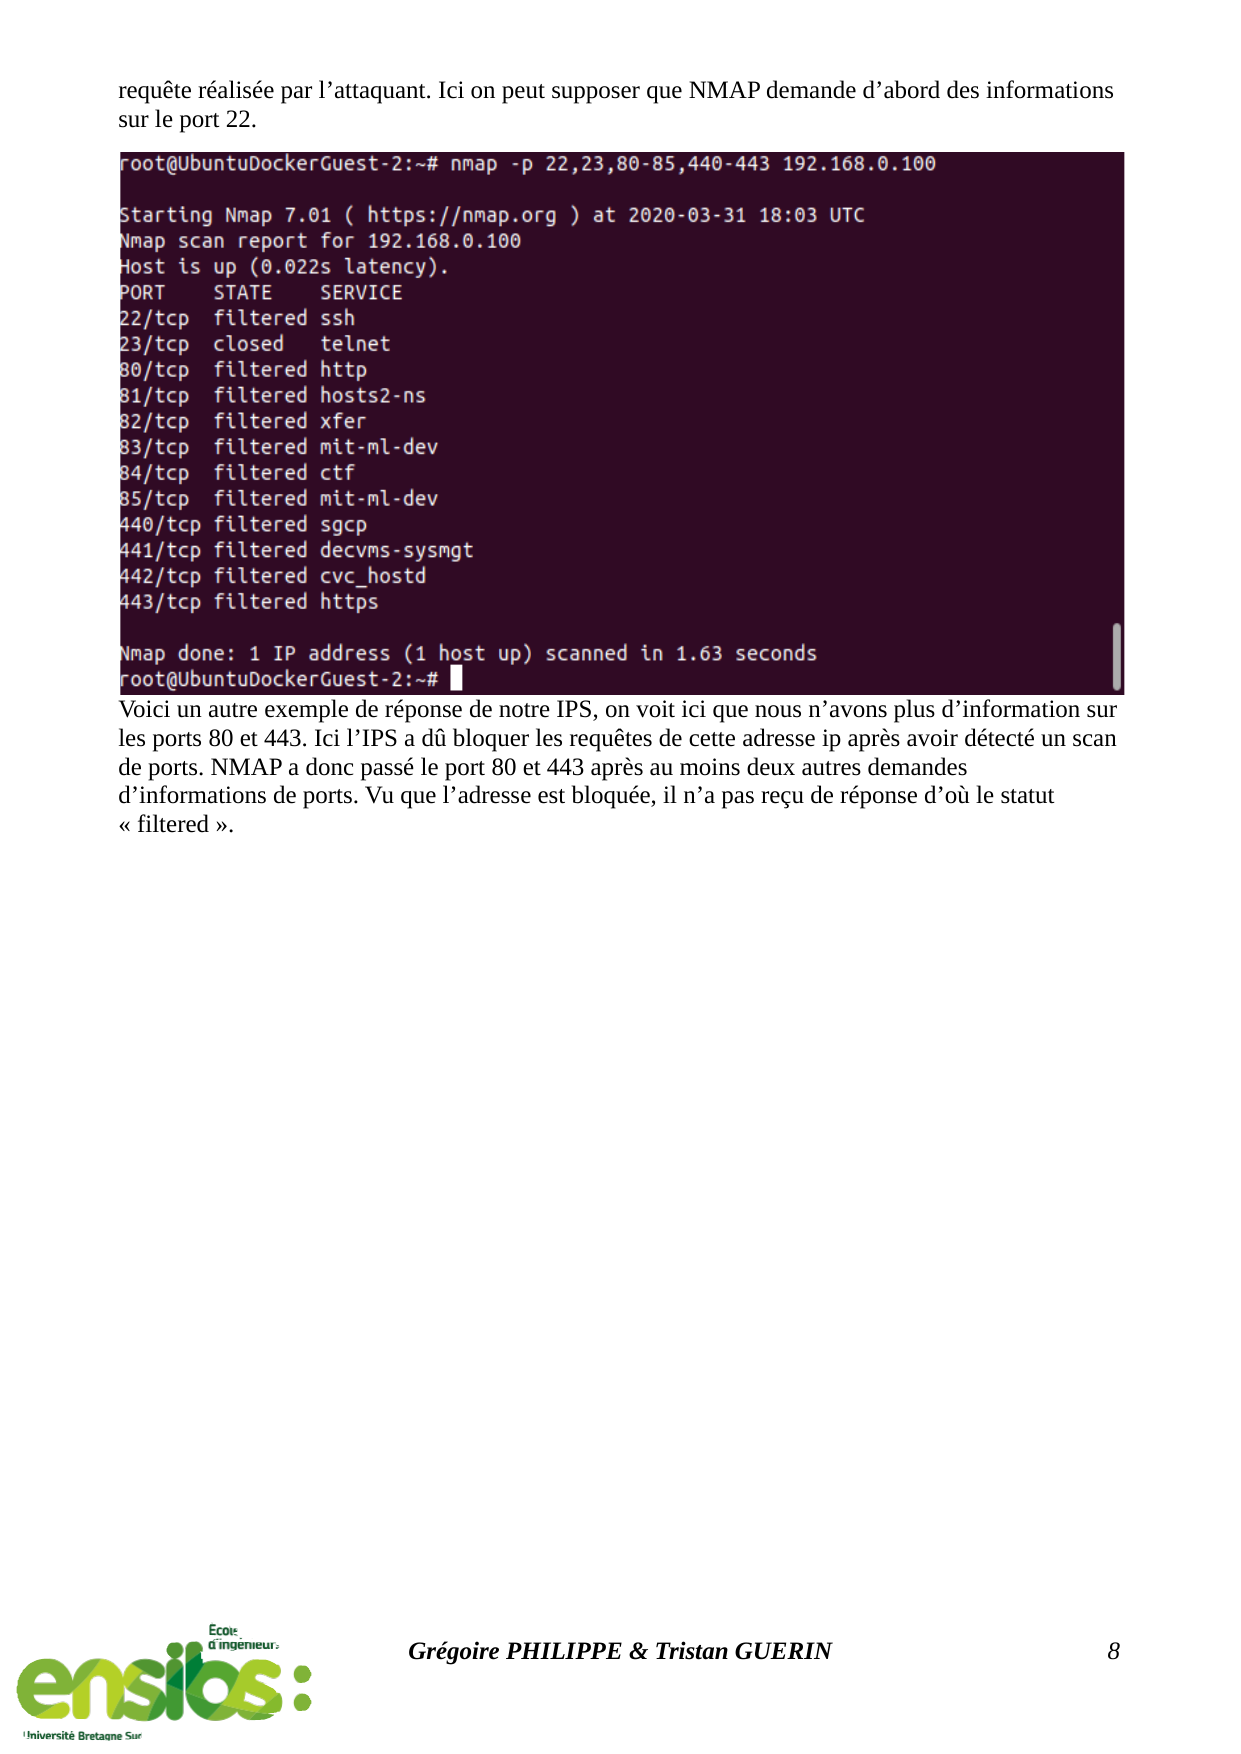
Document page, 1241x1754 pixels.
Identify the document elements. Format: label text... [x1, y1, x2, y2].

text Voici un autre exemple de réponse de notre IPS, on voit ici que nous n’avons plus d’information sur les ports 80 et 443. Ici l’IPS a dû bloquer les requêtes de cette adresse ip après avoir détecté un scan de ports. NMAP a donc passé le port 80 et 443 après au moins deux autres demandes d’informations de ports. Vu que l’adresse est bloquée, il n’a pas reçu de réponse d’où le statut « filtered ». [118, 161, 1122, 838]
text requête réalisée par l’attaquant. Ici on peut supposer que NMAP demande d’abord des informations sur le port 22. [118, 75, 1122, 132]
